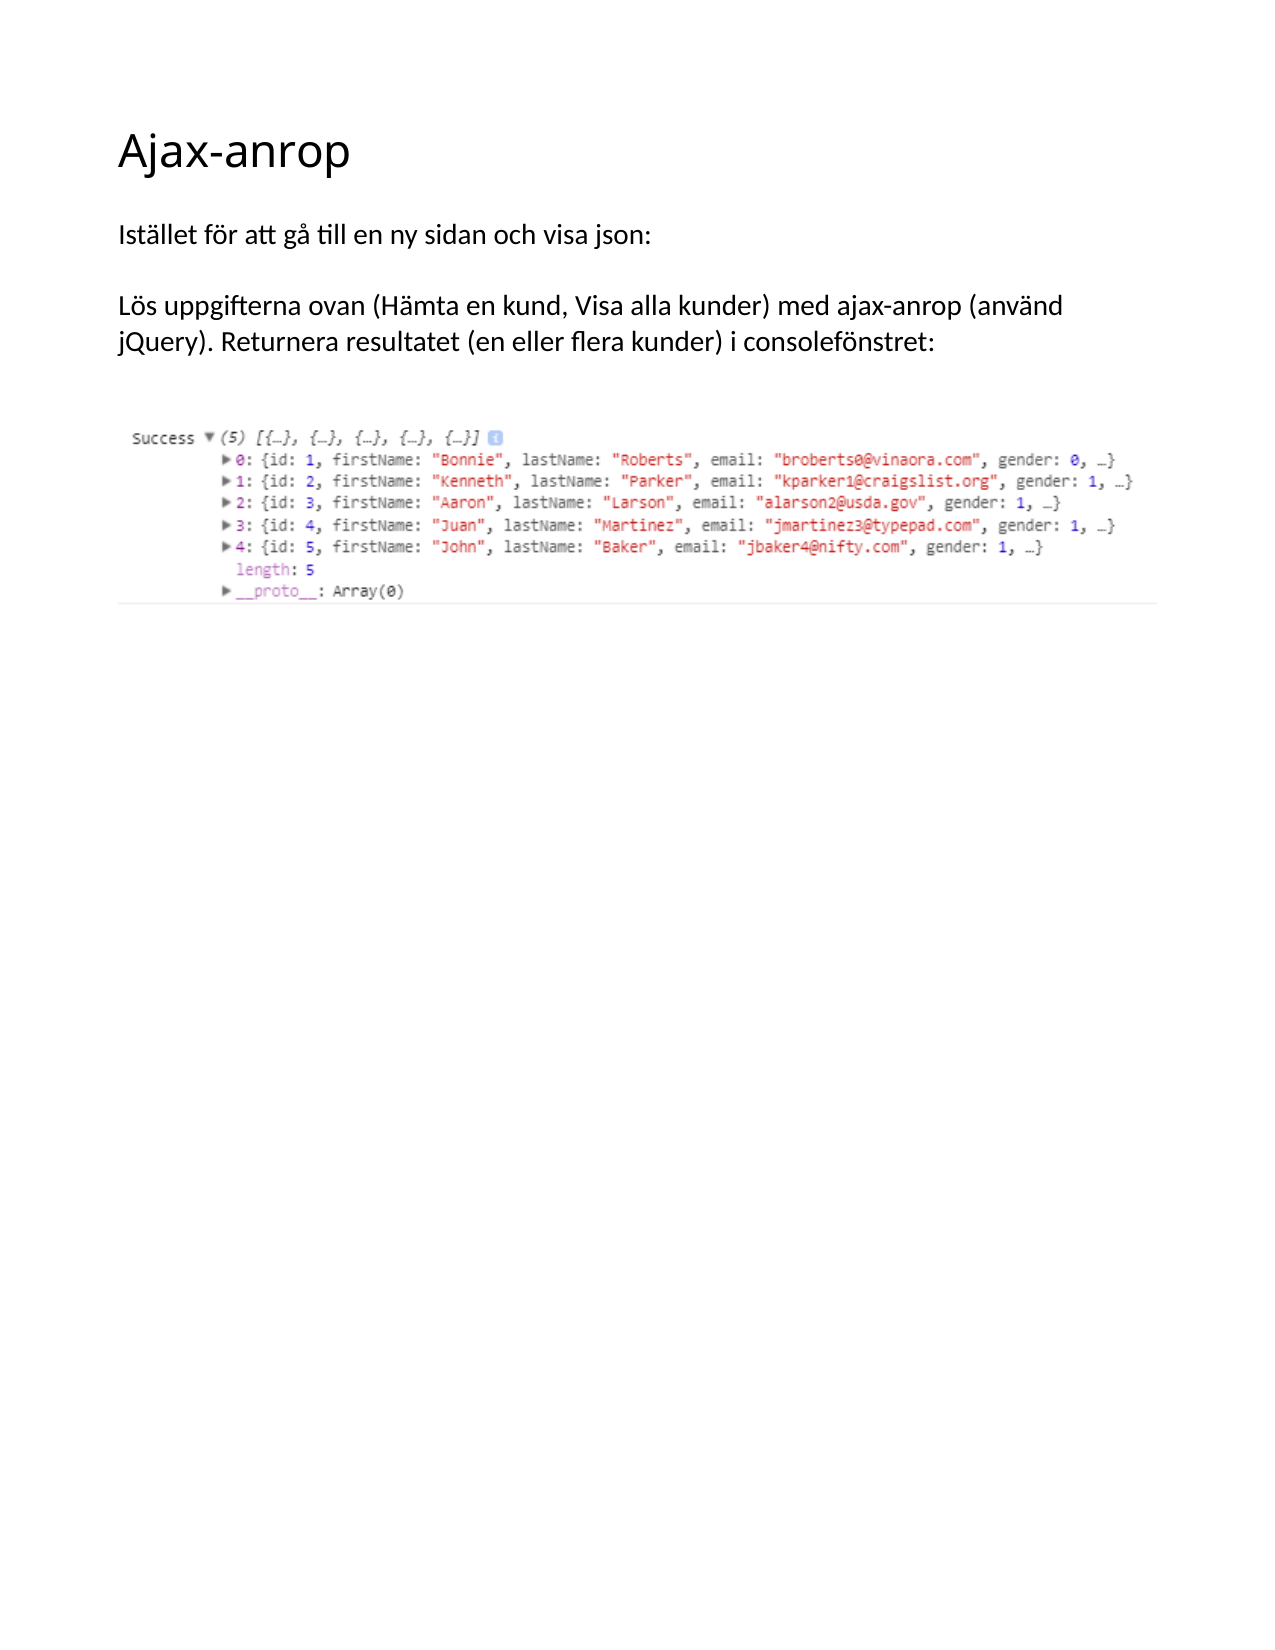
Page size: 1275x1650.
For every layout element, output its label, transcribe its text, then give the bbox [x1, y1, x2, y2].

text Istället för att gå till en ny sidan och visa json: [118, 216, 1157, 252]
text Lös uppgifterna ovan (Hämta en kund, Visa alla kunder) med ajax-anrop (använd jQuery). Returnera resultatet (en eller flera kunder) i consolefönstret: [118, 287, 1157, 359]
text Ajax-anrop [118, 118, 1157, 181]
picture [118, 430, 1157, 606]
